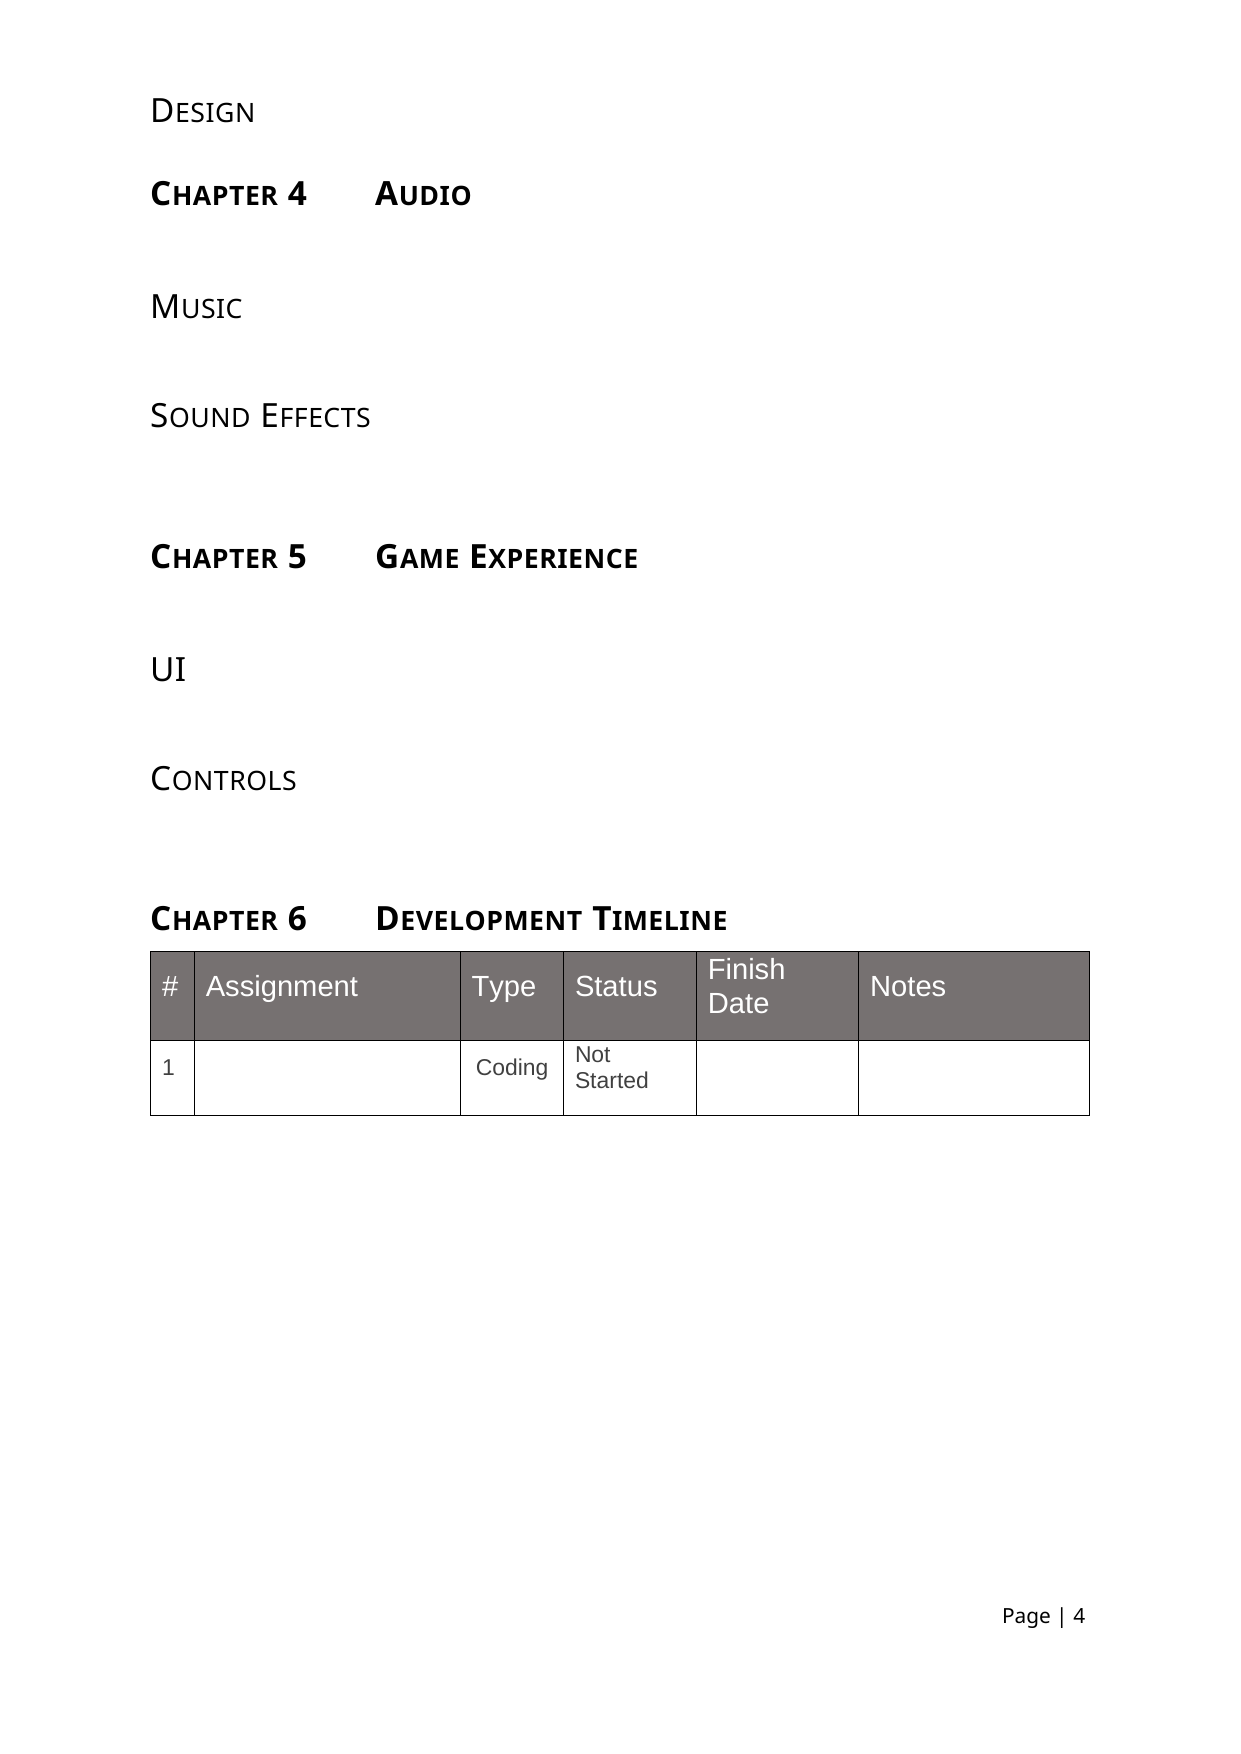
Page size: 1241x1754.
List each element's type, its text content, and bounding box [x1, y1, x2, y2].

subtitle Music [150, 283, 1090, 329]
table_header Type [461, 952, 563, 1040]
subtitle Design [150, 87, 1090, 132]
subtitle UI [150, 646, 1090, 691]
table_header Finish Date [697, 952, 858, 1040]
subtitle Controls [150, 754, 1090, 800]
subtitle Game Experience [150, 532, 1090, 578]
table_cell [697, 1041, 858, 1115]
subtitle Audio [150, 170, 1090, 216]
table_cell 1 [151, 1041, 194, 1115]
table_cell [859, 1041, 1089, 1115]
table_header Assignment [195, 952, 460, 1040]
table_cell [195, 1041, 460, 1115]
subtitle Development Timeline [150, 895, 1090, 940]
table_header # [151, 952, 194, 1040]
table_cell Not Started [564, 1041, 696, 1115]
table_cell Coding [461, 1041, 563, 1115]
table_header Notes [859, 952, 1089, 1040]
subtitle Sound Effects [150, 392, 1090, 438]
table_header Status [564, 952, 696, 1040]
